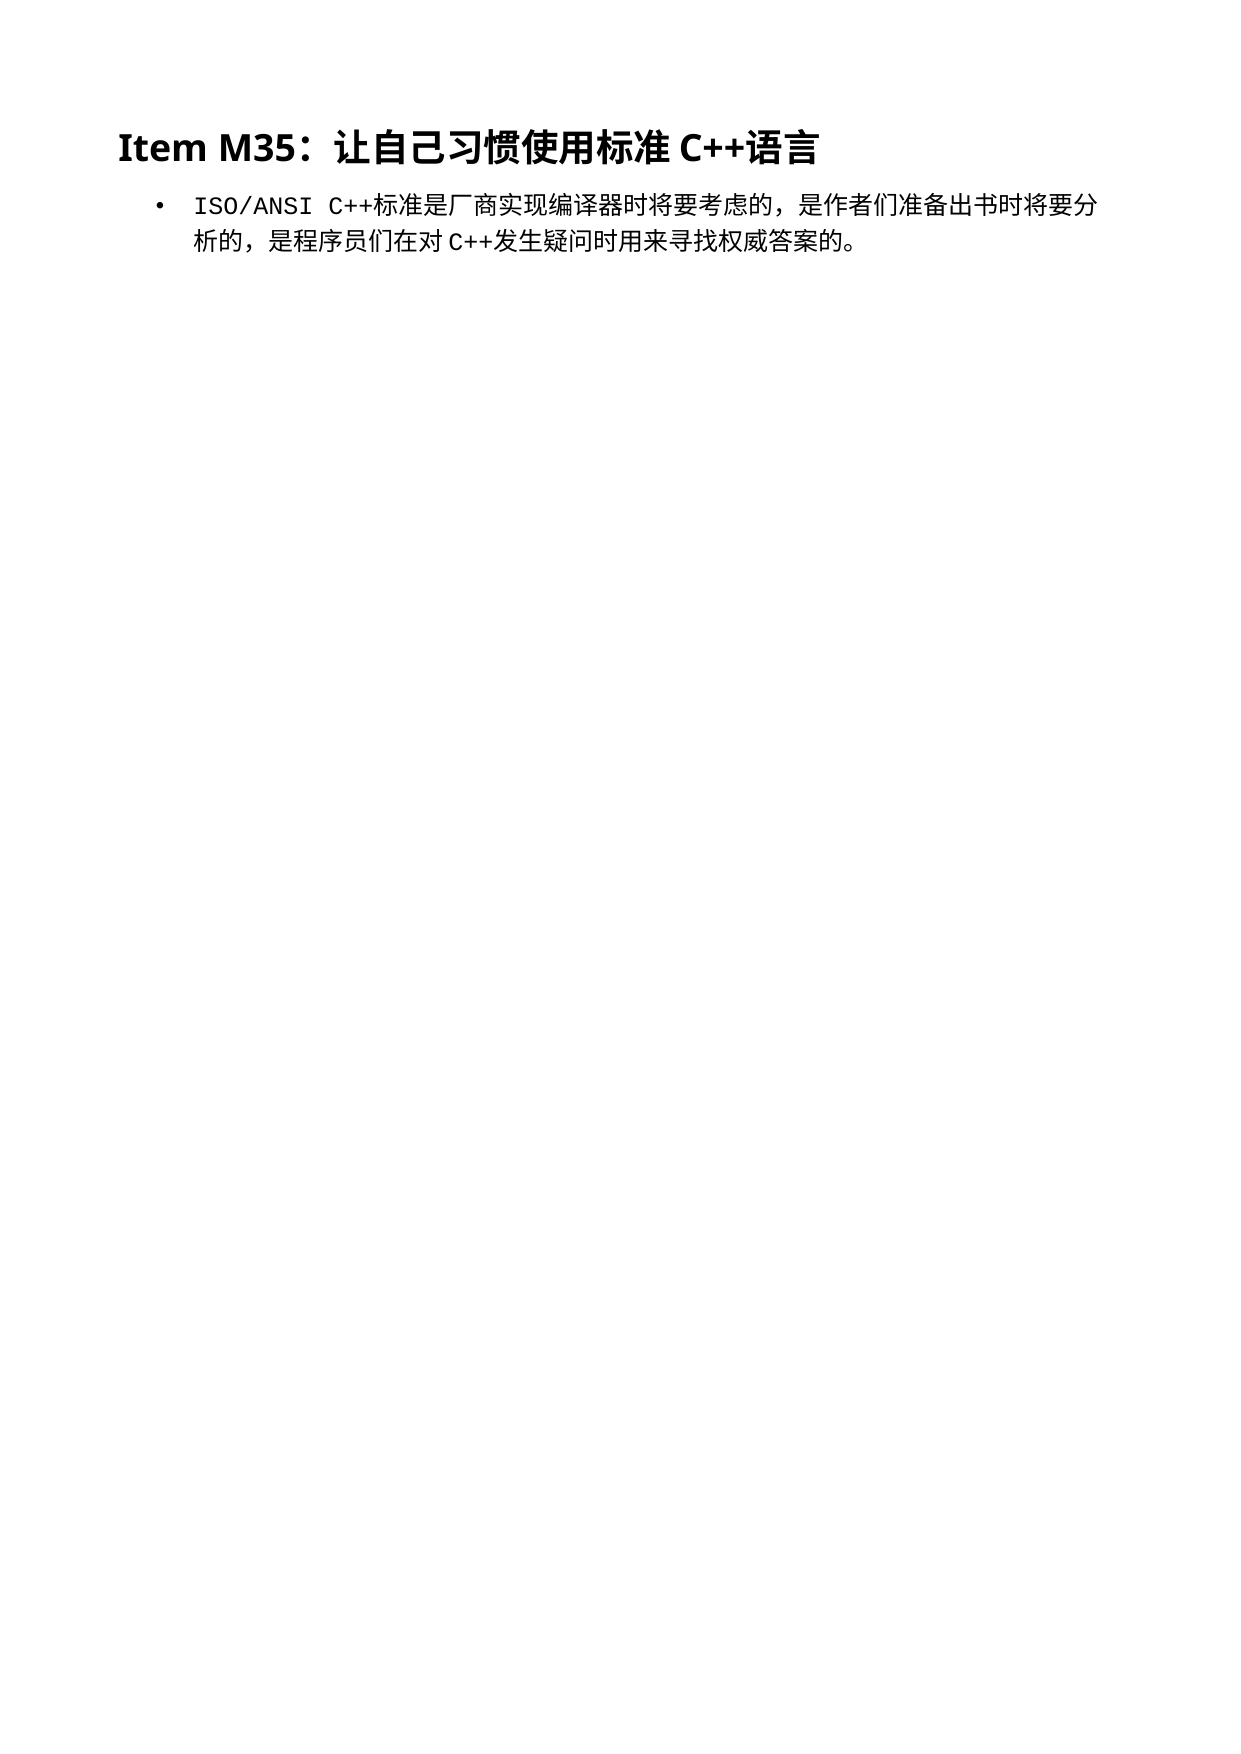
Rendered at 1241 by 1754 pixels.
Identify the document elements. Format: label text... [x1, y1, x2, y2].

list ISO/ANSI C++标准是厂商实现编译器时将要考虑的，是作者们准备出书时将要分析的，是程序员们在对C++发生疑问时用来寻找权威答案的。 [156, 185, 1122, 258]
subtitle Item M35：让自己习惯使用标准C++语言 [118, 118, 1122, 173]
